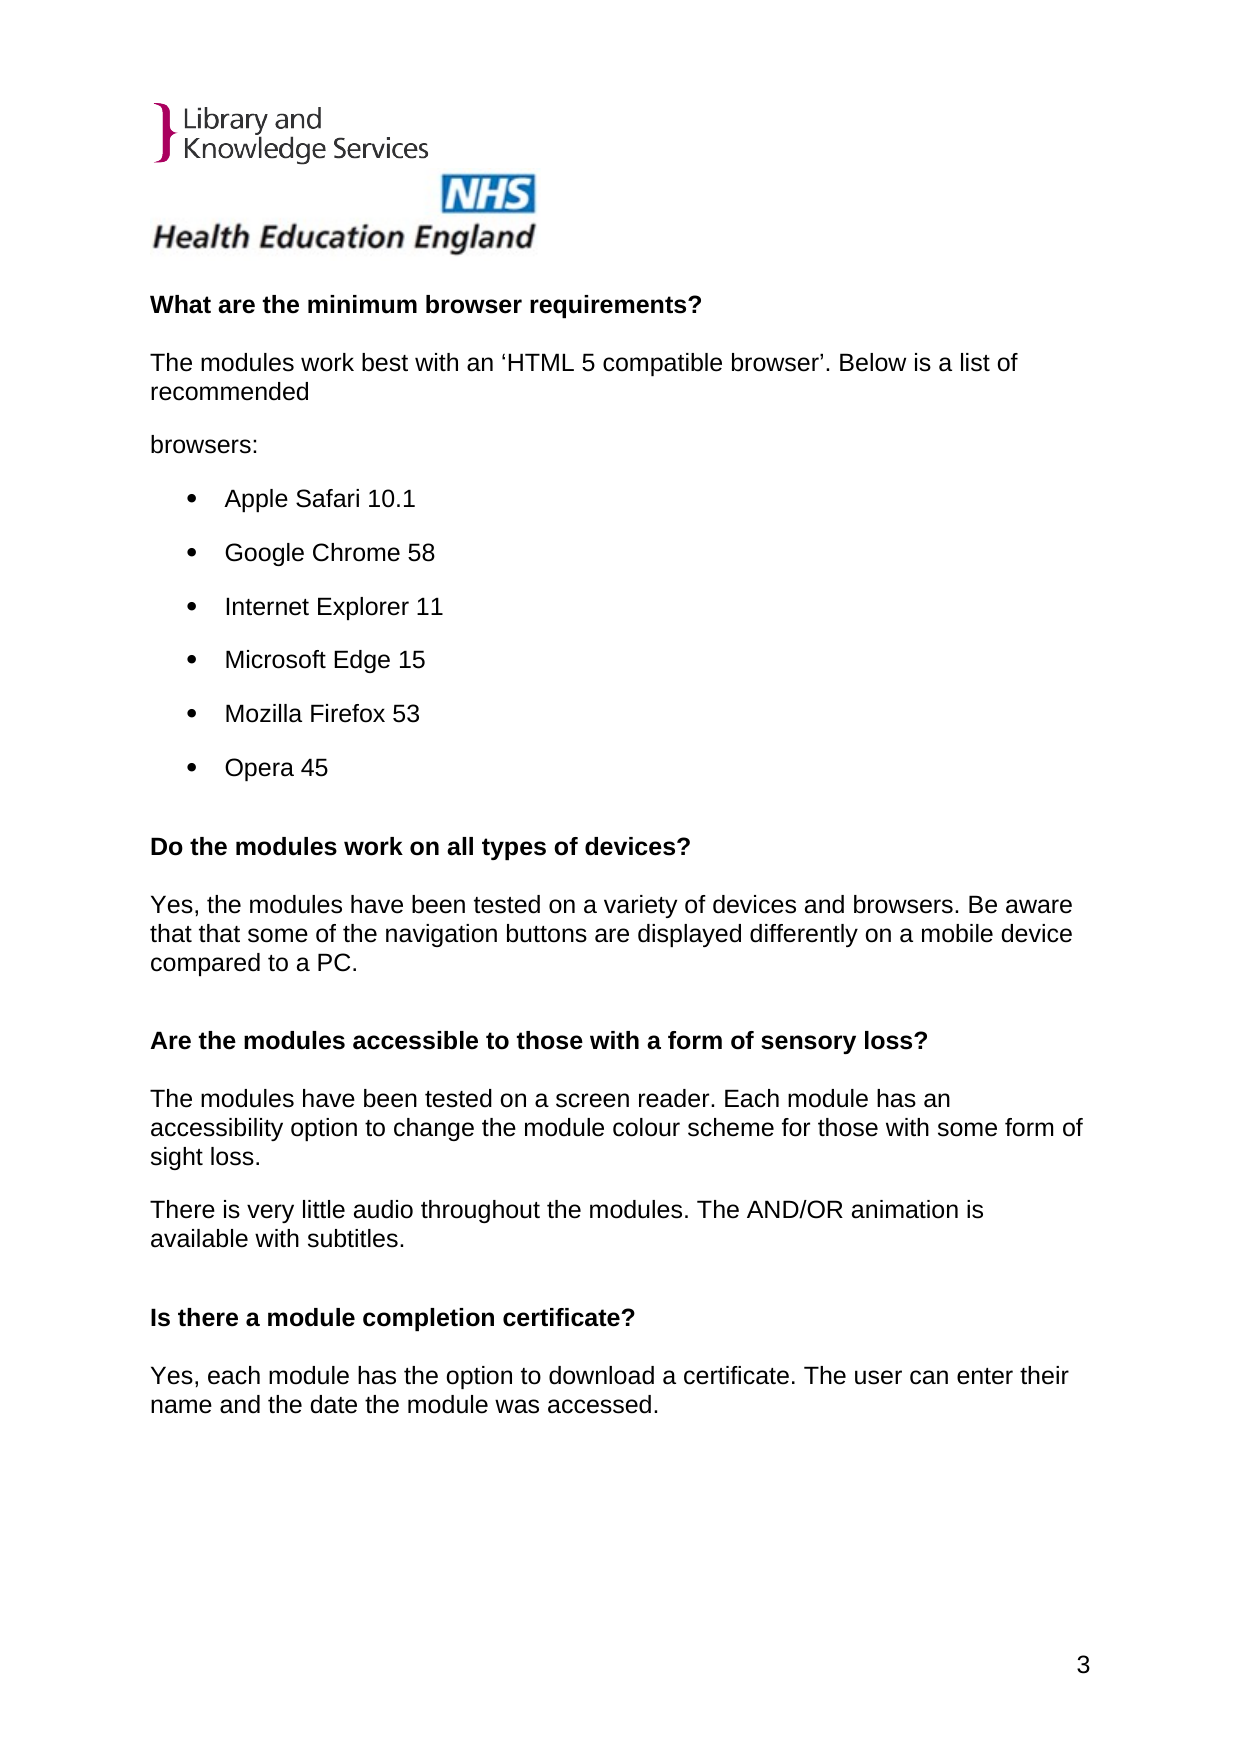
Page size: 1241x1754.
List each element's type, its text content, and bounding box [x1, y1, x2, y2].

list Apple Safari 10.1 [187, 484, 1090, 513]
text Yes, the modules have been tested on a variety of devices and browsers. Be aware that that some of the navigation buttons are displayed differently on a mobile device compared to a PC. [150, 890, 1090, 976]
text The modules work best with an ‘HTML 5 compatible browser’. Below is a list of recommended [150, 348, 1090, 405]
text Yes, each module has the option to download a certificate. The user can enter their name and the date the module was accessed. [150, 1361, 1090, 1418]
subtitle Are the modules accessible to those with a form of sensory loss? [150, 1026, 1090, 1055]
list Internet Explorer 11 [187, 592, 1090, 621]
text The modules have been tested on a screen reader. Each module has an accessibility option to change the module colour scheme for those with some form of sight loss. [150, 1084, 1090, 1170]
list Opera 45 [187, 753, 1090, 782]
list Mozilla Firefox 53 [187, 699, 1090, 728]
text There is very little audio throughout the modules. The AND/OR animation is available with subtitles. [150, 1195, 1090, 1253]
list Google Chrome 58 [187, 538, 1090, 567]
subtitle Is there a module completion certificate? [150, 1303, 1090, 1332]
subtitle Do the modules work on all types of devices? [150, 832, 1090, 861]
subtitle What are the minimum browser requirements? [150, 290, 1090, 318]
text browsers: [150, 430, 1090, 459]
list Microsoft Edge 15 [187, 646, 1090, 674]
